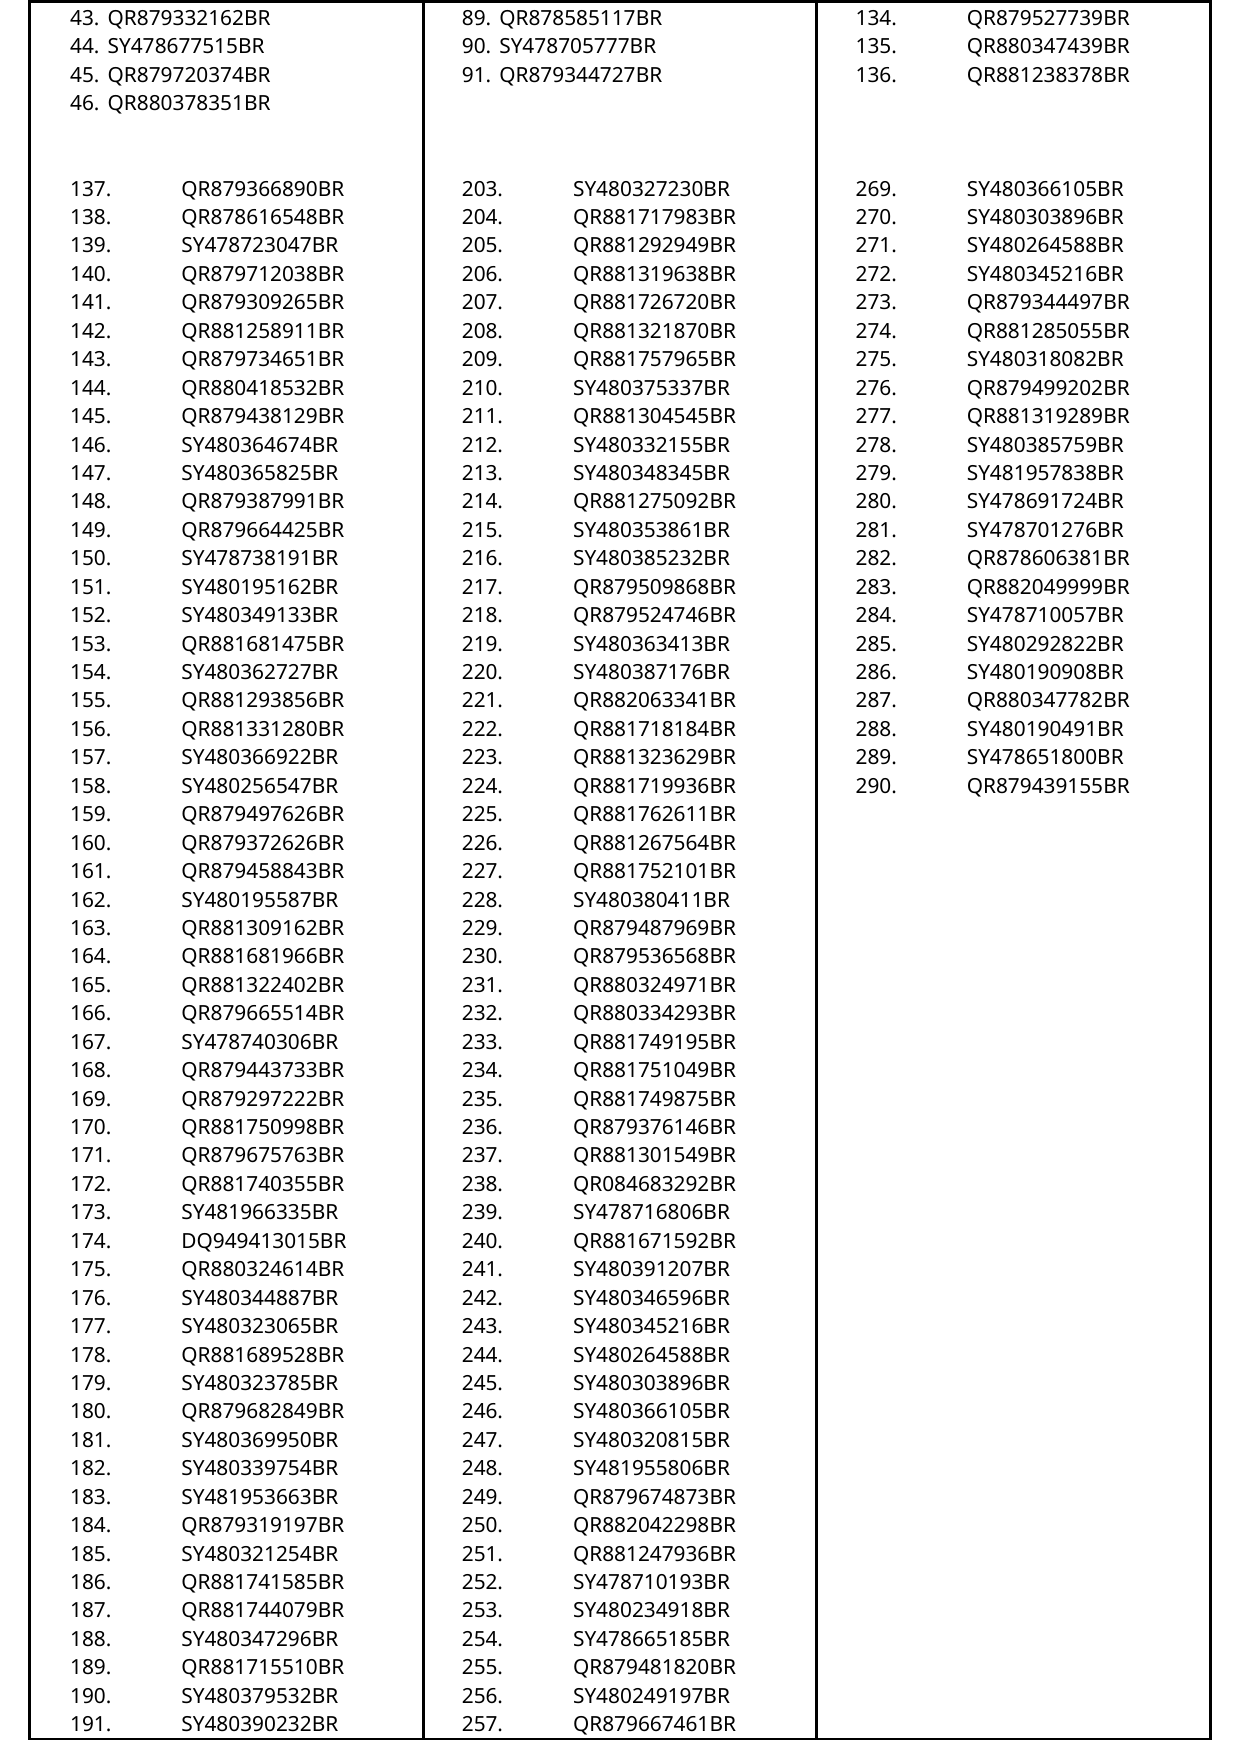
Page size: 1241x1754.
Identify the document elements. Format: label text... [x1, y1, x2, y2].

table_cell SY480194065BR SY480206673BR QR880418807BR QR878631267BR QR879743123BR QR879688841BR QR879696397BR SY480215397BR QR879348247BR SY480232506BR QR879744150BR R880380899BR QR879340040BR QR89682353BR QR879314291BR Qr879338390br Sy480192577br Qr880410057br Qr879724671br Qr880343233br Qr879743313br Qr879665531br Qr879468695br Qr879306180br Qr879733903br Sy478746723br Qr879501158br Qr878613405br Qr879682720br Sy480232333br QR879379981BR QR880411211BR QR878607577BR QR879701636BR QR879700247BR QR879355693BR QR879292636BR SY478723104BR QR880358480BR SY480259835BR SY478667209BR QR879441247BR QR878585117BR SY478705777BR QR879344727BR SY480327230BR QR881717983BR QR881292949BR QR881319638BR QR881726720BR QR881321870BR QR881757965BR SY480375337BR QR881304545BR SY480332155BR SY480348345BR QR881275092BR SY480353861BR SY480385232BR QR879509868BR QR879524746BR SY480363413BR SY480387176BR QR882063341BR QR881718184BR QR881323629BR QR881719936BR QR881762611BR QR881267564BR QR881752101BR SY480380411BR QR879487969BR QR879536568BR QR880324971BR QR880334293BR QR881749195BR QR881751049BR QR881749875BR QR879376146BR QR881301549BR QR084683292BR SY478716806BR QR881671592BR SY480391207BR SY480346596BR SY480345216BR SY480264588BR SY480303896BR SY480366105BR SY480320815BR SY481955806BR QR879674873BR QR882042298BR QR881247936BR SY478710193BR SY480234918BR SY478665185BR QR879481820BR SY480249197BR QR879667461BR SY480243781BR QR879319245BR QR880411945BR QR879752261BR QR879333300BR QR879532552BR SY480388715BR SY480258980BR DQ963069891BR SY481955806BR SY480320815BR [425, 3, 815, 1738]
table_cell SYSY480242724BR SY480263225BR SY480215692BR QR881250325BR QR879666007BR QR881250008BR SY480291420BR SY480268443BR QR879443954BR SY480271867BR SY480268766BR SY480196035BR QR879537170BR SY480205046BR SY480228197BR QR879670240BR QR880333219BR QR879362031BR QR879478114BR SY480309823BR QR879502136BR SY480202107BR QR879495191BR QR878614326BR QR879486115BR SY478701744BR SY478701639BR QR879438716BR QR879319594BR SY478736791BR QR879487005BR SY480235025BR QR881240235BR SY480273576BR QR879290326BR SY478643162BR SY480210987BR QR879668572BR QR879294107BR QR879292755BR QR880352575BR SY478745612BR QR879332162BR SY478677515BR QR879720374BR QR880378351BR QR879366890BR QR878616548BR SY478723047BR QR879712038BR QR879309265BR QR881258911BR QR879734651BR QR880418532BR QR879438129BR SY480364674BR SY480365825BR QR879387991BR QR879664425BR SY478738191BR SY480195162BR SY480349133BR QR881681475BR SY480362727BR QR881293856BR QR881331280BR SY480366922BR SY480256547BR QR879497626BR QR879372626BR QR879458843BR SY480195587BR QR881309162BR QR881681966BR QR881322402BR QR879665514BR SY478740306BR QR879443733BR QR879297222BR QR881750998BR QR879675763BR QR881740355BR SY481966335BR DQ949413015BR QR880324614BR SY480344887BR SY480323065BR QR881689528BR SY480323785BR QR879682849BR SY480369950BR SY480339754BR SY481953663BR QR879319197BR SY480321254BR QR881741585BR QR881744079BR SY480347296BR QR881715510BR SY480379532BR SY480390232BR QR881699216BR QR881704959BR SY481950596BR QR879494797BR QR881302456BR QR881755788BR SY481970304BR SY480374138BR QR881750255BR SY480358594BR QR881712836BR [31, 3, 422, 1738]
table_cell SY478703246BR 480293054BR SY480207489BR QR880327831BR QR879703773BR QR879302086BR SY478671217BR QR879675410BR QR879718279BR QR879452148BR QR881252321BR SY4480227829BR SY478605147BR SY478605147BR SY478705468BR QR879321434BR 81231065BR QR881245060BR SY480205491BR SY478600079BR SY478735875BR Y478626751BR R879514593BR QR879519454BR QR880349386BR QR879713943BR QR879493553BR SY480248735BR QR879715017BR QR879302483BR QR879498476BR QR879357867BR SY478681452BR QR879368330BR QR879490398BR QR879449784BR SY478629850BR SY478694031BR QR879300774BR QR880406865BR QR879477269BR QR880417642BR QR879527739BR QR880347439BR QR881238378BR SY480366105BR SY480303896BR SY480264588BR SY480345216BR QR879344497BR QR881285055BR SY480318082BR QR879499202BR QR881319289BR SY480385759BR SY481957838BR SY478691724BR SY478701276BR QR878606381BR QR882049999BR SY478710057BR SY480292822BR SY480190908BR QR880347782BR SY480190491BR SY478651800BR QR879439155BR [818, 3, 1209, 1738]
